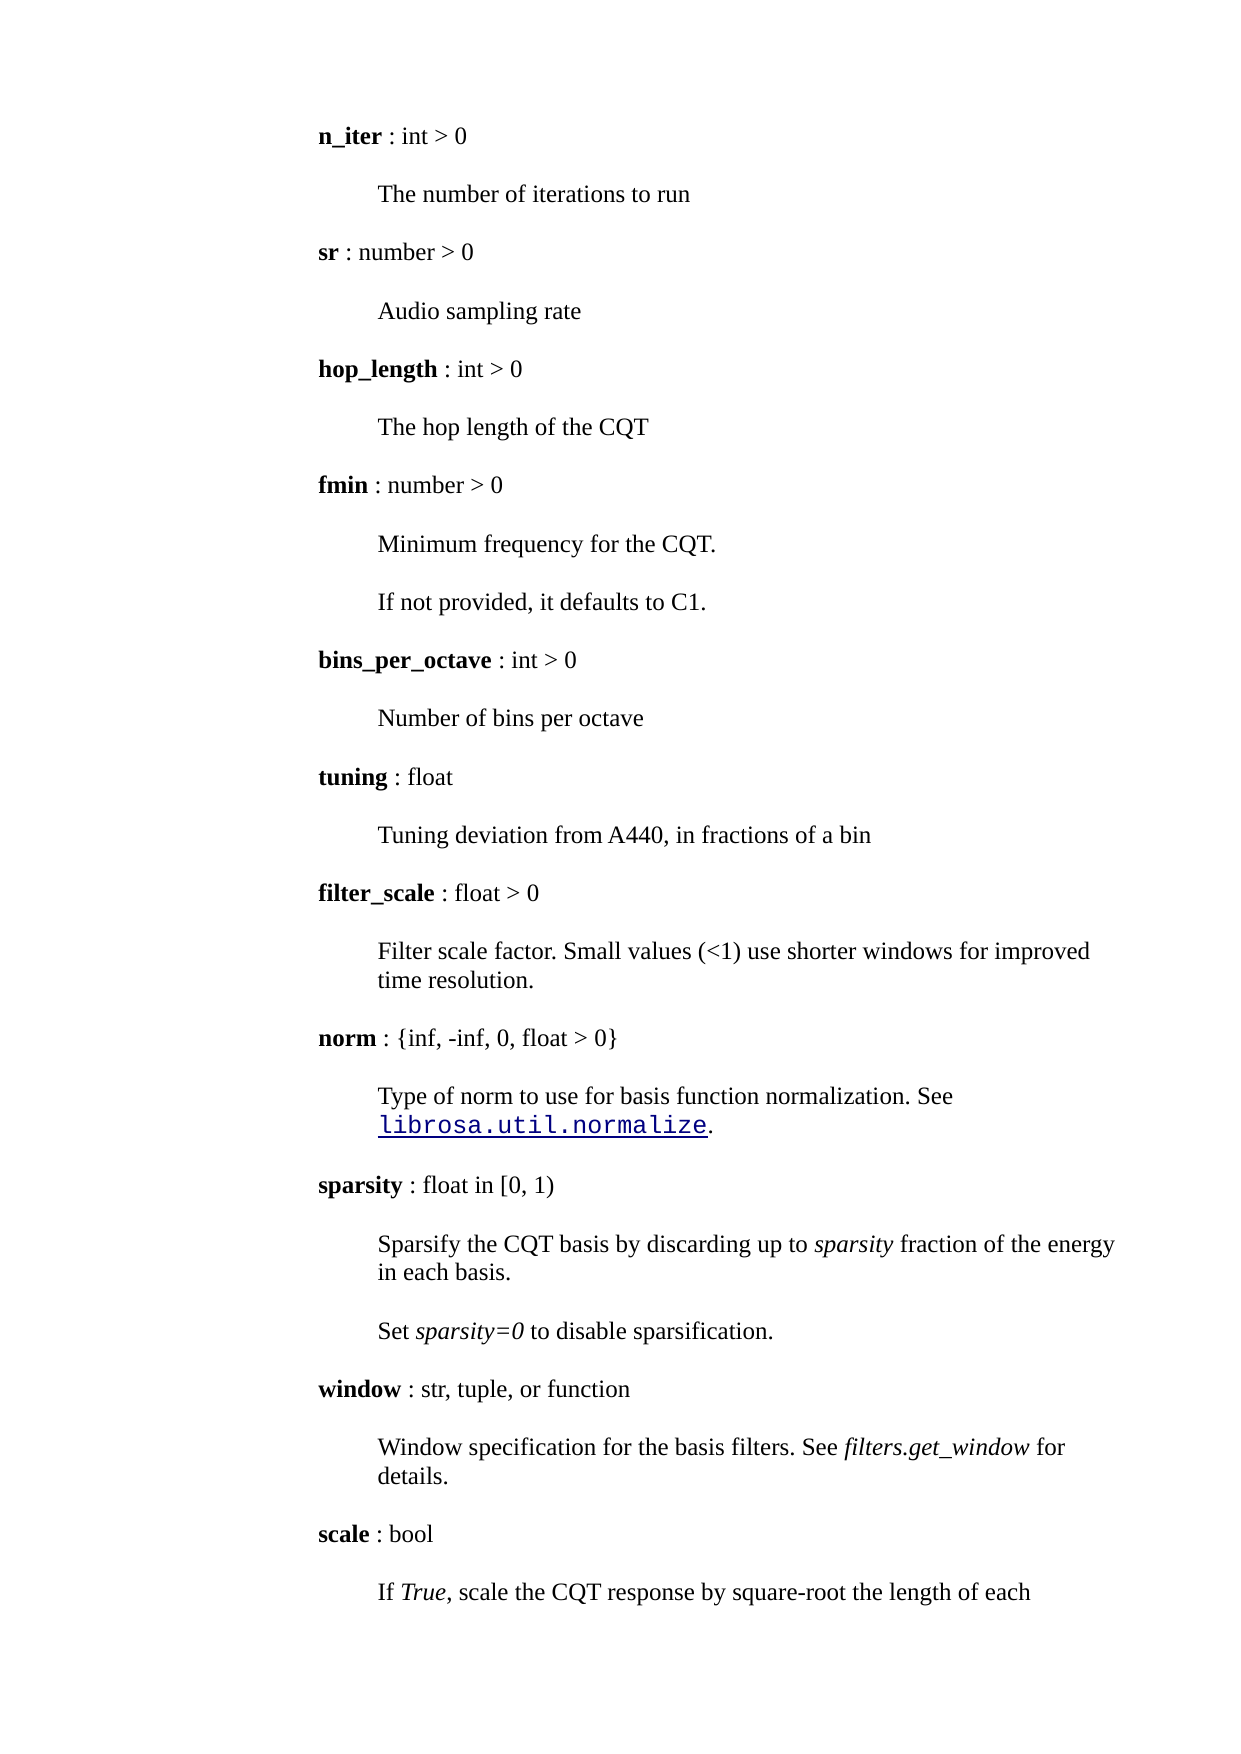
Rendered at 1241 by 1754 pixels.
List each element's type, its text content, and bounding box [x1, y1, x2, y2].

table_header [177, 118, 315, 1609]
table_header n_iter : int > 0 The number of iterations to run sr : number > 0 Audio sampling rate hop_length : int > 0 The hop length of the CQT fmin : number > 0 Minimum frequency for the CQT. If not provided, it defaults to C1. bins_per_octave : int > 0 Number of bins per octave tuning : float Tuning deviation from A440, in fractions of a bin filter_scale : float > 0 Filter scale factor. Small values (<1) use shorter windows for improved time resolution. norm : {inf, -inf, 0, float > 0} Type of norm to use for basis function normalization. See librosa.util.normalize. sparsity : float in [0, 1) Sparsify the CQT basis by discarding up to sparsity fraction of the energy in each basis. Set sparsity=0 to disable sparsification. window : str, tuple, or function Window specification for the basis filters. See filters.get_window for details. scale : bool If True, scale the CQT response by square-root the length of each [315, 118, 1122, 1609]
